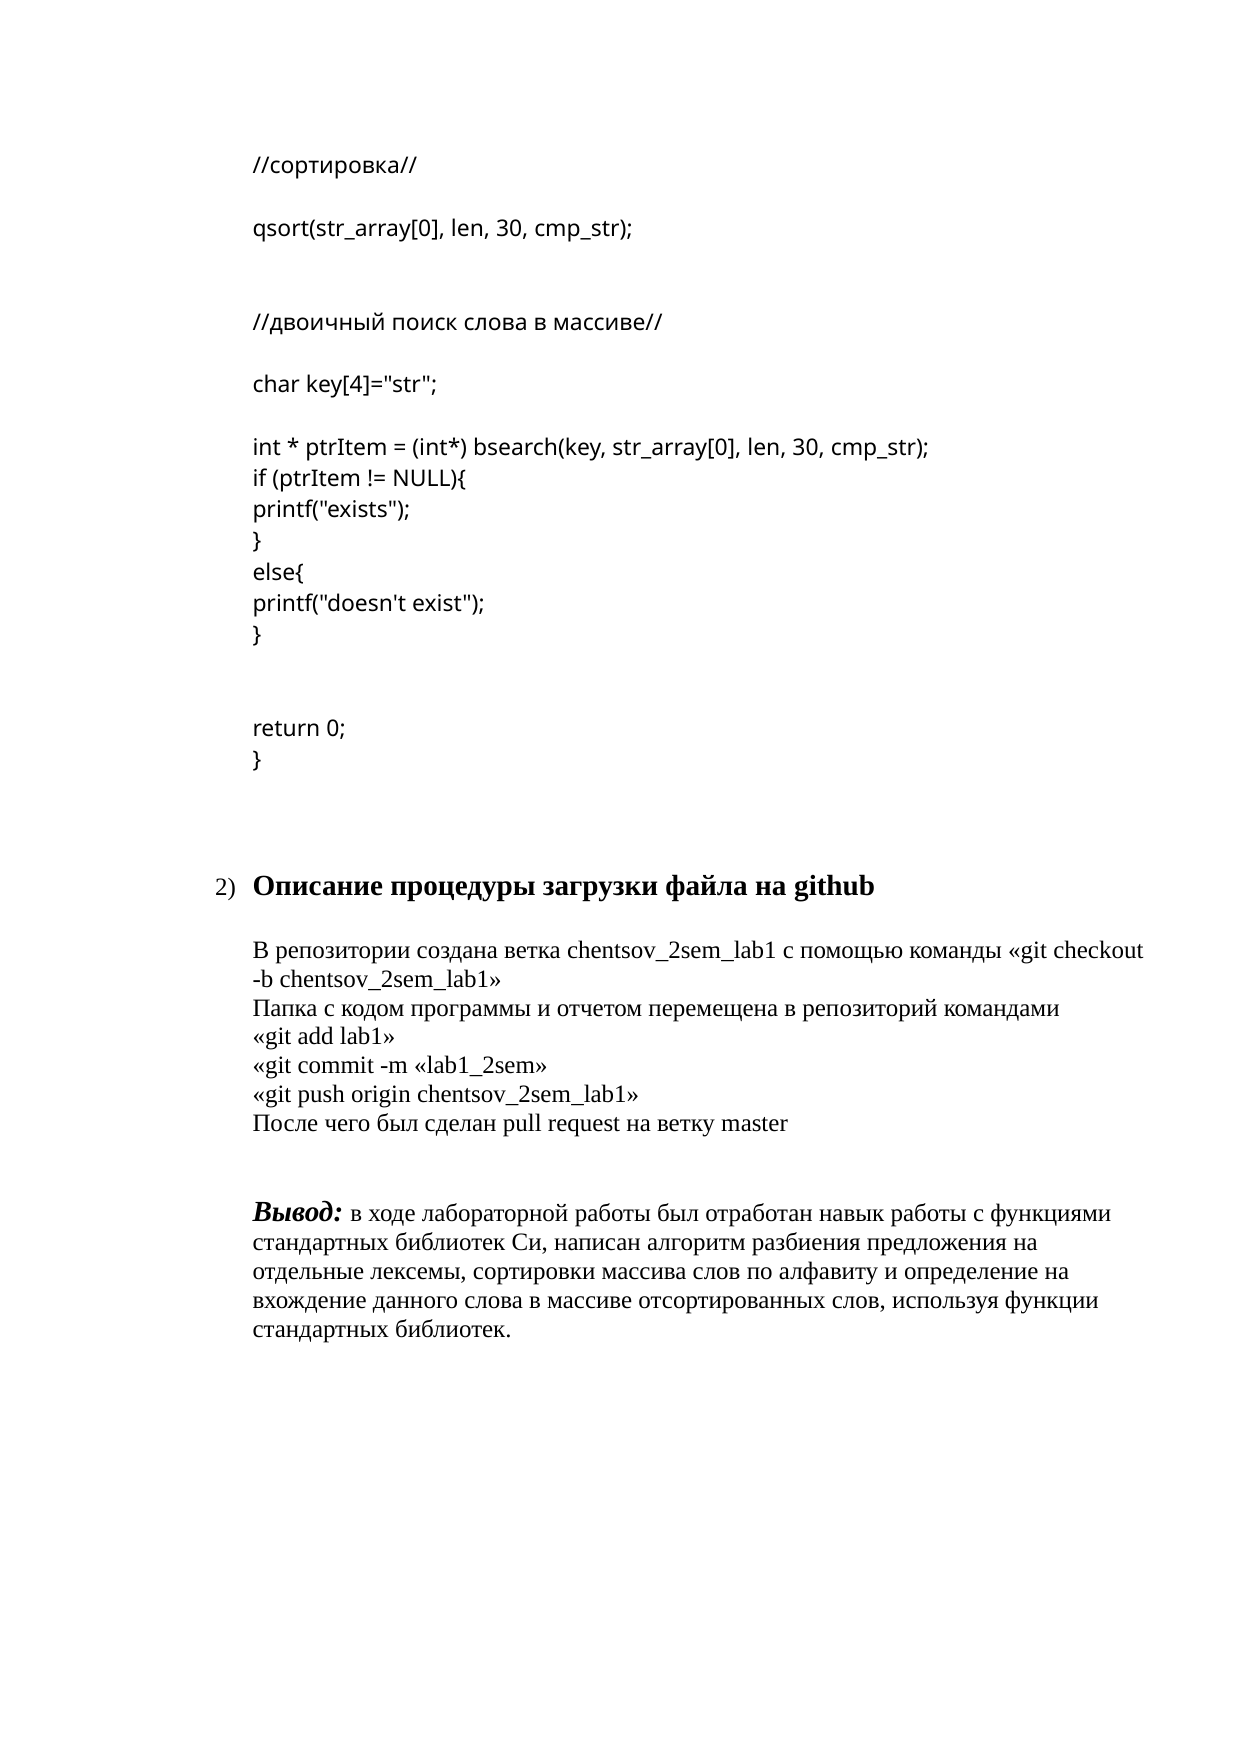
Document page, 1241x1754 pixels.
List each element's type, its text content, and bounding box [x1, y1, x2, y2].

list printf("exists"); [252, 493, 1152, 524]
list return 0; [252, 712, 1152, 743]
list printf("doesn't exist"); [252, 587, 1152, 618]
list } [252, 524, 1152, 556]
list //двоичный поиск слова в массиве// [252, 306, 1152, 337]
list } [252, 618, 1152, 649]
list Описание процедуры загрузки файла на github [215, 868, 1152, 902]
list else{ [252, 556, 1152, 587]
list if (ptrItem != NULL){ [252, 462, 1152, 493]
list } [252, 743, 1152, 774]
list char key[4]="str"; [252, 368, 1152, 399]
list Вывод: в ходе лабораторной работы был отработан навык работы с функциями стандартных библиотек Си, написан алгоритм разбиения предложения на отдельные лексемы, сортировки массива слов по алфавиту и определение на вхождение данного слова в массиве отсортированных слов, используя функции стандартных библиотек. [252, 1194, 1152, 1342]
list В репозитории создана ветка chentsov_2sem_lab1 с помощью команды «git checkout -b chentsov_2sem_lab1» Папка с кодом программы и отчетом перемещена в репозиторий командами «git add lab1» «git commit -m «lab1_2sem» «git push origin chentsov_2sem_lab1» После чего был сделан pull request на ветку master [252, 935, 1152, 1136]
list //сортировка// [252, 149, 1152, 181]
list qsort(str_array[0], len, 30, cmp_str); [252, 212, 1152, 243]
list int * ptrItem = (int*) bsearch(key, str_array[0], len, 30, cmp_str); [252, 431, 1152, 462]
